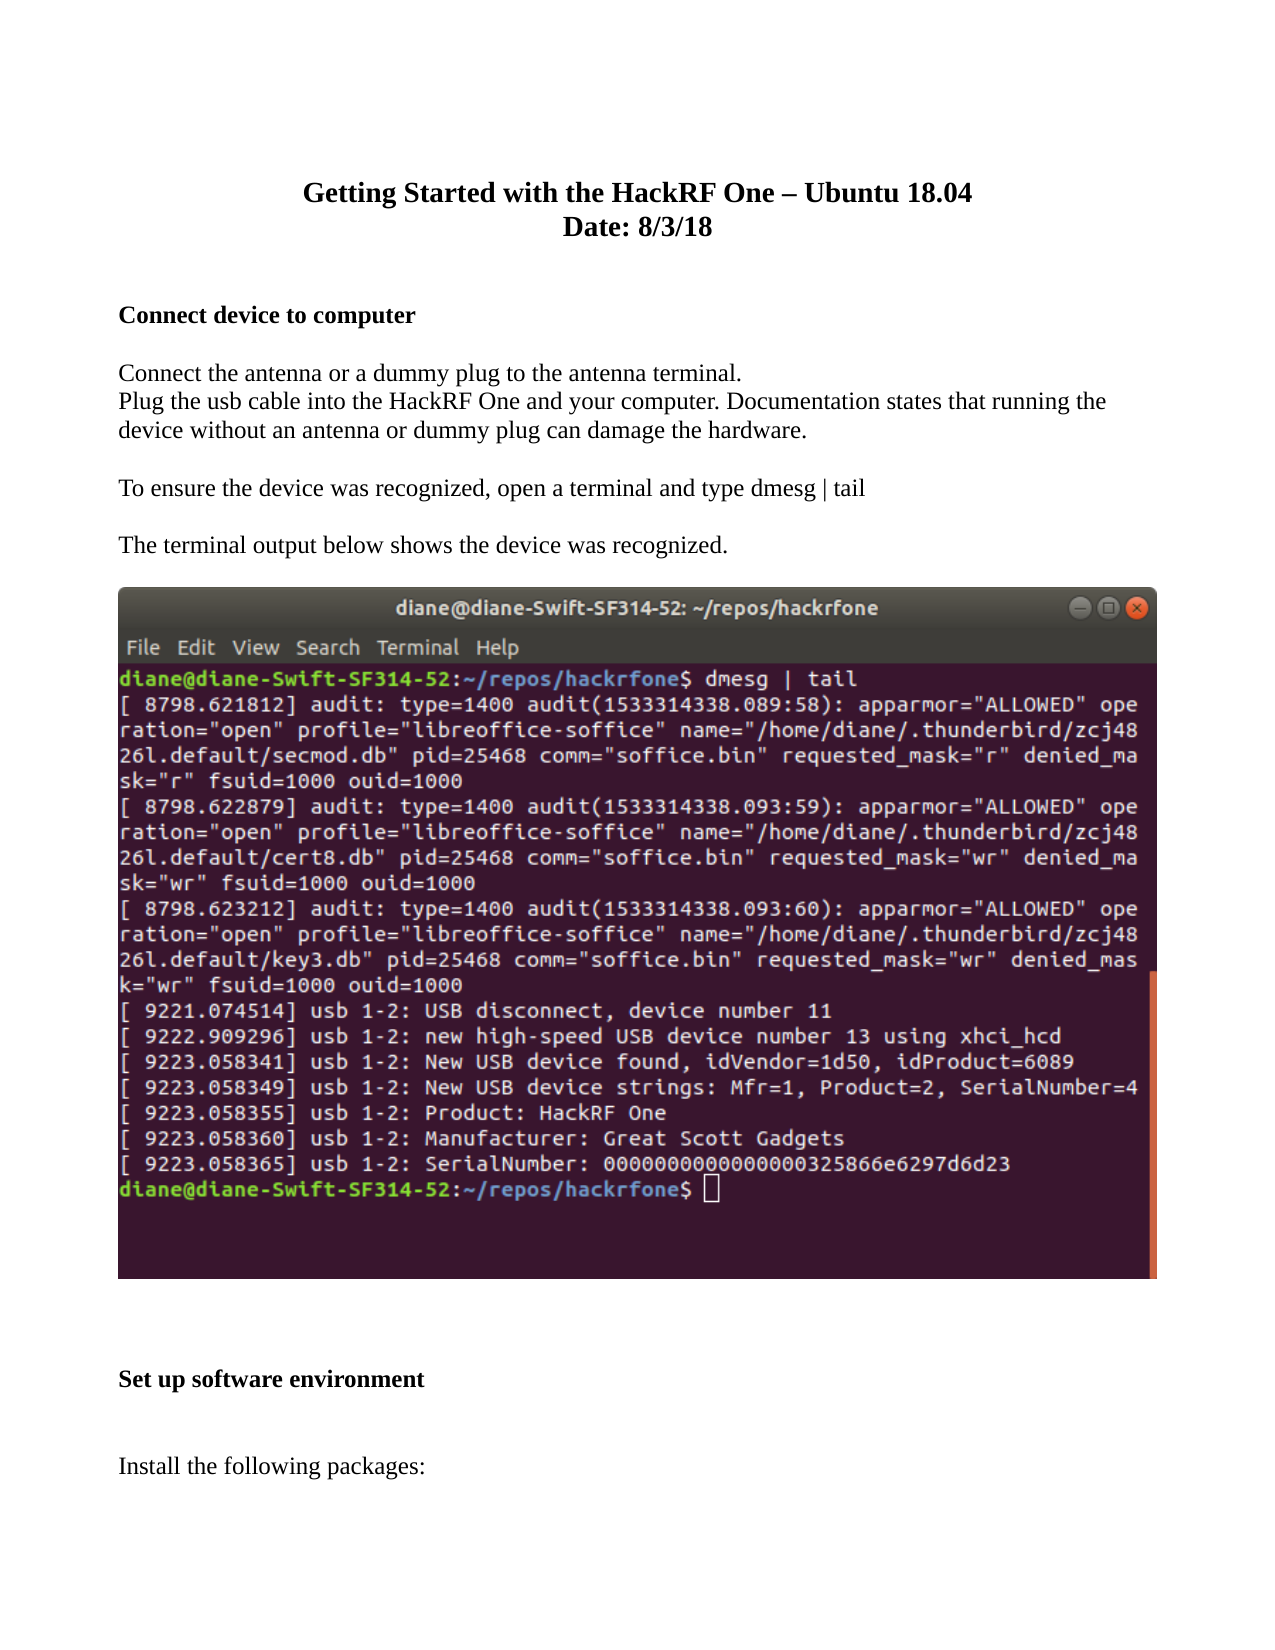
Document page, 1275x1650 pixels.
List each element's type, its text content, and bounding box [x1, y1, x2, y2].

text Set up software environment [118, 1364, 1157, 1393]
text Plug the usb cable into the HackRF One and your computer. Documentation states that running the device without an antenna or dummy plug can damage the hardware. [118, 386, 1157, 444]
text The terminal output below shows the device was recognized. [118, 530, 1157, 559]
text Date: 8/3/18 [118, 209, 1157, 243]
text Getting Started with the HackRF One – Ubuntu 18.04 [118, 176, 1157, 209]
text Connect the antenna or a dummy plug to the antenna terminal. [118, 358, 1157, 386]
text To ensure the device was recognized, open a terminal and type dmesg | tail [118, 473, 1157, 501]
text Connect device to computer [118, 300, 1157, 329]
text Install the following packages: [118, 1451, 1157, 1479]
picture [118, 587, 1157, 1279]
